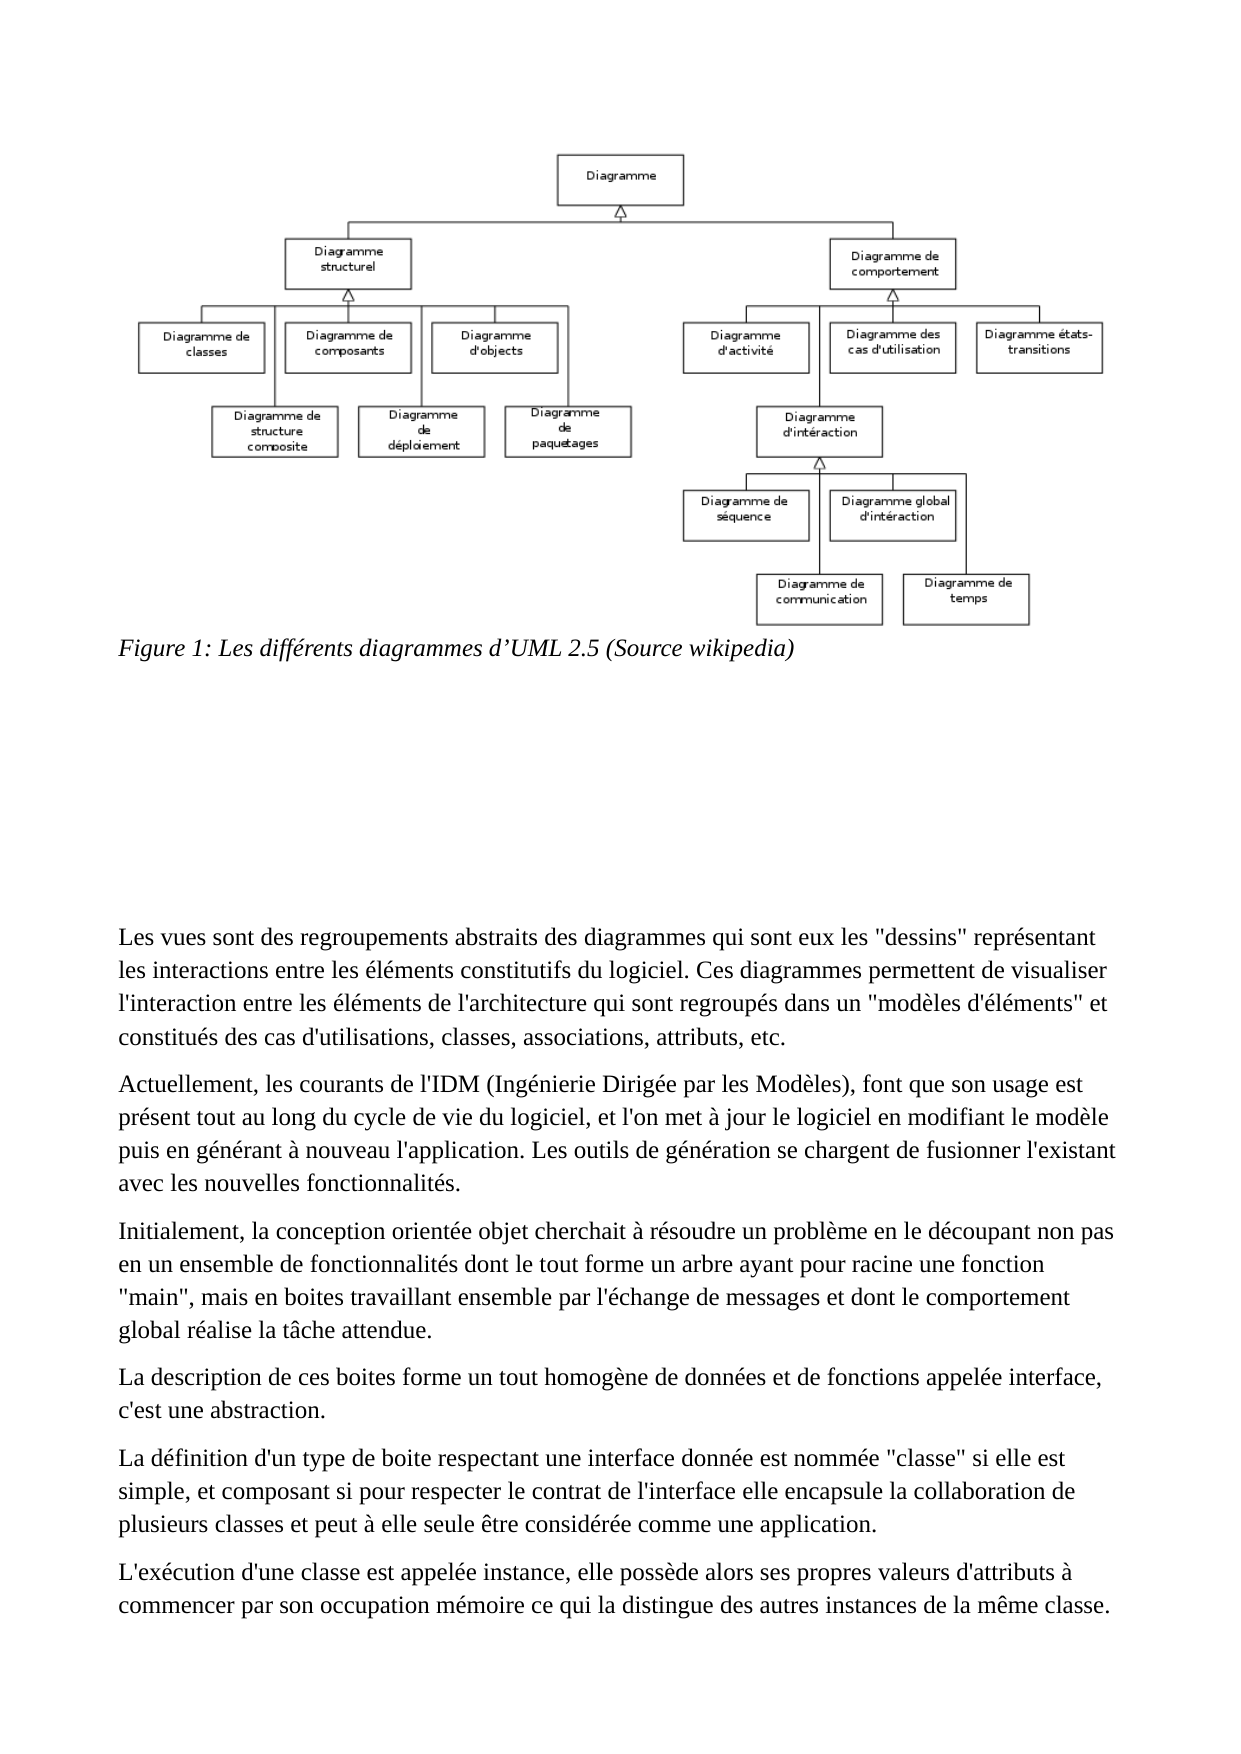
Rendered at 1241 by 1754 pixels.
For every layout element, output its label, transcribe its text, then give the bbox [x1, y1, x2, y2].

text Actuellement, les courants de l'IDM (Ingénierie Dirigée par les Modèles), font que son usage est présent tout au long du cycle de vie du logiciel, et l'on met à jour le logiciel en modifiant le modèle puis en générant à nouveau l'application. Les outils de génération se chargent de fusionner l'existant avec les nouvelles fonctionnalités. [118, 1069, 1122, 1197]
text Figure 1: Les différents diagrammes d’UML 2.5 (Source wikipedia) [118, 633, 1122, 661]
text Les vues sont des regroupements abstraits des diagrammes qui sont eux les "dessins" représentant les interactions entre les éléments constitutifs du logiciel. Ces diagrammes permettent de visualiser l'interaction entre les éléments de l'architecture qui sont regroupés dans un "modèles d'éléments" et constitués des cas d'utilisations, classes, associations, attributs, etc. [118, 922, 1122, 1050]
picture [118, 130, 1123, 633]
text La description de ces boites forme un tout homogène de données et de fonctions appelée interface, c'est une abstraction. [118, 1362, 1122, 1424]
text Initialement, la conception orientée objet cherchait à résoudre un problème en le découpant non pas en un ensemble de fonctionnalités dont le tout forme un arbre ayant pour racine une fonction "main", mais en boites travaillant ensemble par l'échange de messages et dont le comportement global réalise la tâche attendue. [118, 1216, 1122, 1344]
text L'exécution d'une classe est appelée instance, elle possède alors ses propres valeurs d'attributs à commencer par son occupation mémoire ce qui la distingue des autres instances de la même classe. [118, 1557, 1122, 1618]
text La définition d'un type de boite respectant une interface donnée est nommée "classe" si elle est simple, et composant si pour respecter le contrat de l'interface elle encapsule la collaboration de plusieurs classes et peut à elle seule être considérée comme une application. [118, 1443, 1122, 1538]
